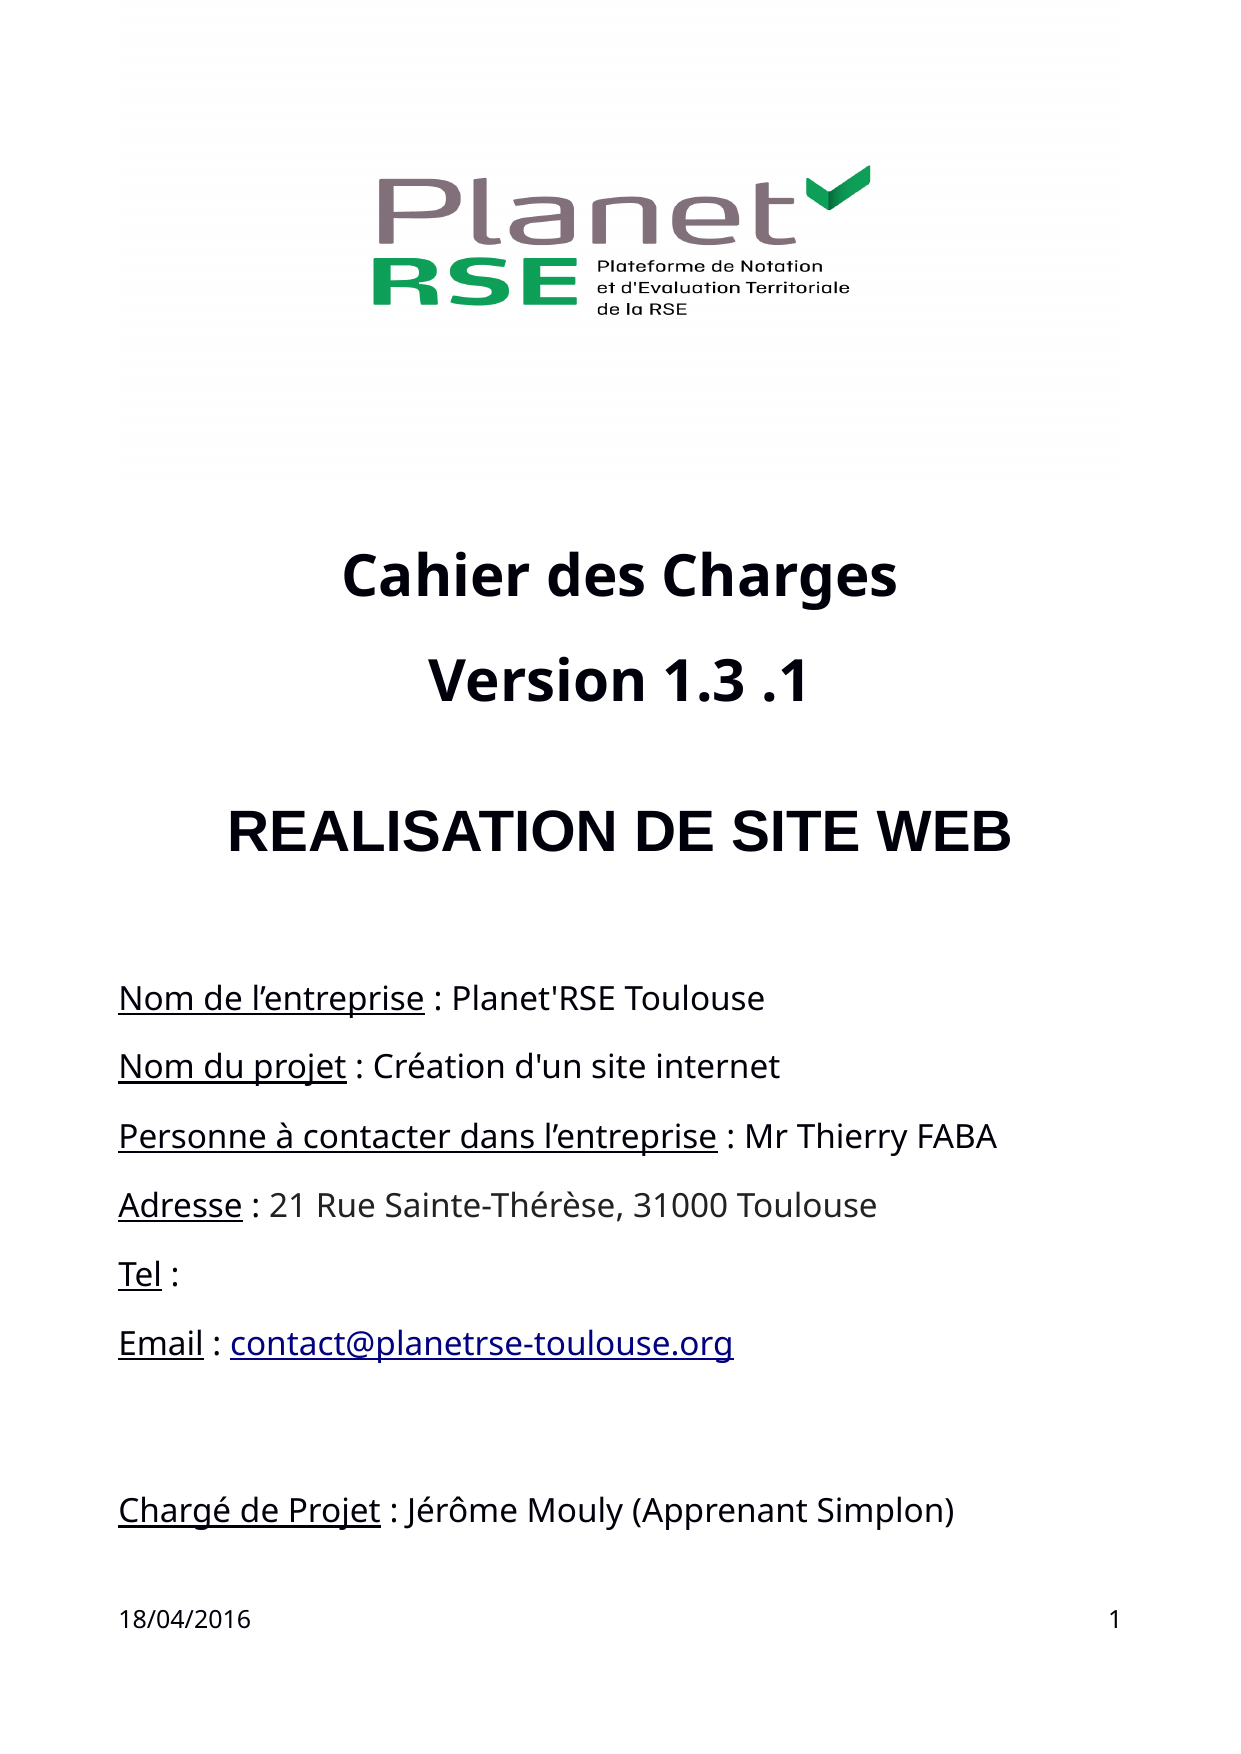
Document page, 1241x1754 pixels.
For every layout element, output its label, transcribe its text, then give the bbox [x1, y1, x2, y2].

title Cahier des Charges [118, 534, 1122, 614]
title REALISATION DE SITE WEB [118, 797, 1122, 864]
text Tel : [118, 1251, 1122, 1296]
title Version 1.3 .1 [118, 639, 1122, 718]
picture [118, 0, 1123, 481]
text Nom du projet : Création d'un site internet [118, 1043, 1122, 1089]
text Email : contact@planetrse-toulouse.org [118, 1319, 1122, 1365]
text Nom de l’entreprise : Planet'RSE Toulouse [118, 974, 1122, 1020]
text Chargé de Projet : Jérôme Mouly (Apprenant Simplon) [118, 1487, 1122, 1532]
text Personne à contacter dans l’entreprise : Mr Thierry FABA [118, 1112, 1122, 1158]
text Adresse : 21 Rue Sainte-Thérèse, 31000 Toulouse [118, 1181, 1122, 1227]
